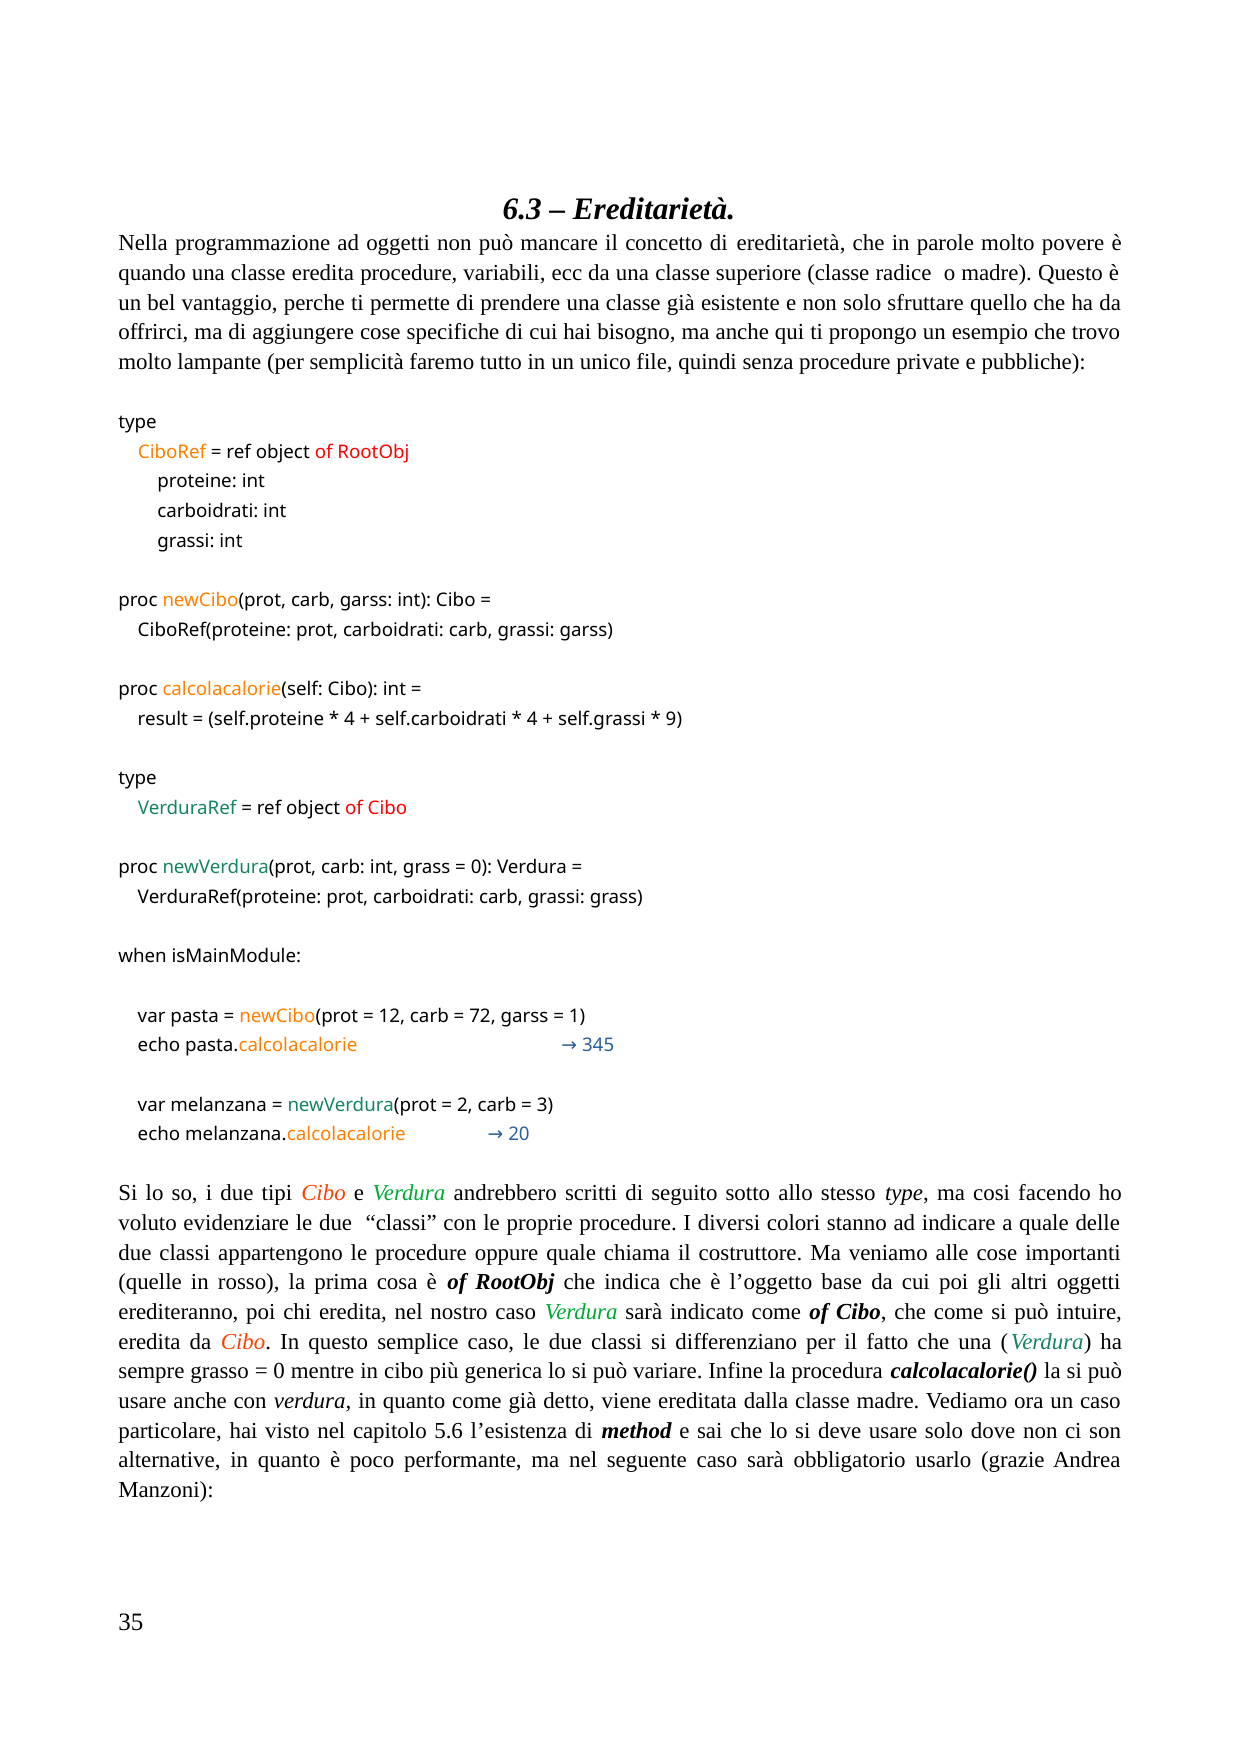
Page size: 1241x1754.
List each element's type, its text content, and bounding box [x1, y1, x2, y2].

text echo pasta.calcolacalorie → 345 [118, 1027, 1122, 1057]
text grassi: int [118, 523, 1122, 552]
text var melanzana = newVerdura(prot = 2, carb = 3) [118, 1087, 1122, 1117]
text CiboRef = ref object of RootObj [118, 434, 1122, 463]
text VerduraRef(proteine: prot, carboidrati: carb, grassi: grass) [118, 879, 1122, 909]
text 6.3 – Ereditarietà. [118, 190, 1122, 226]
text VerduraRef = ref object of Cibo [118, 790, 1122, 820]
text var pasta = newCibo(prot = 12, carb = 72, garss = 1) [118, 998, 1122, 1027]
text echo melanzana.calcolacalorie → 20 [118, 1117, 1122, 1146]
text proteine: int [118, 463, 1122, 493]
text proc newVerdura(prot, carb: int, grass = 0): Verdura = [118, 849, 1122, 879]
text result = (self.proteine * 4 + self.carboidrati * 4 + self.grassi * 9) [118, 701, 1122, 731]
text CiboRef(proteine: prot, carboidrati: carb, grassi: garss) [118, 612, 1122, 642]
text type [118, 404, 1122, 434]
text Nella programmazione ad oggetti non può mancare il concetto di ereditarietà, che in parole molto povere è quando una classe eredita procedure, variabili, ecc da una classe superiore (classe radice o madre). Questo è un bel vantaggio, perche ti permette di prendere una classe già esistente e non solo sfruttare quello che ha da offrirci, ma di aggiungere cose specifiche di cui hai bisogno, ma anche qui ti propongo un esempio che trovo molto lampante (per semplicità faremo tutto in un unico file, quindi senza procedure private e pubbliche): [118, 226, 1122, 374]
text proc newCibo(prot, carb, garss: int): Cibo = [118, 582, 1122, 612]
text proc calcolacalorie(self: Cibo): int = [118, 671, 1122, 701]
text Si lo so, i due tipi Cibo e Verdura andrebbero scritti di seguito sotto allo stesso type, ma cosi facendo ho voluto evidenziare le due “classi” con le proprie procedure. I diversi colori stanno ad indicare a quale delle due classi appartengono le procedure oppure quale chiama il costruttore. Ma veniamo alle cose importanti (quelle in rosso), la prima cosa è of RootObj che indica che è l’oggetto base da cui poi gli altri oggetti erediteranno, poi chi eredita, nel nostro caso Verdura sarà indicato come of Cibo, che come si può intuire, eredita da Cibo. In questo semplice caso, le due classi si differenziano per il fatto che una (Verdura) ha sempre grasso = 0 mentre in cibo più generica lo si può variare. Infine la procedura calcolacalorie() la si può usare anche con verdura, in quanto come già detto, viene ereditata dalla classe madre. Vediamo ora un caso particolare, hai visto nel capitolo 5.6 l’esistenza di method e sai che lo si deve usare solo dove non ci son alternative, in quanto è poco performante, ma nel seguente caso sarà obbligatorio usarlo (grazie Andrea Manzoni): [118, 1176, 1122, 1502]
text when isMainModule: [118, 938, 1122, 968]
text type [118, 760, 1122, 790]
text carboidrati: int [118, 493, 1122, 523]
